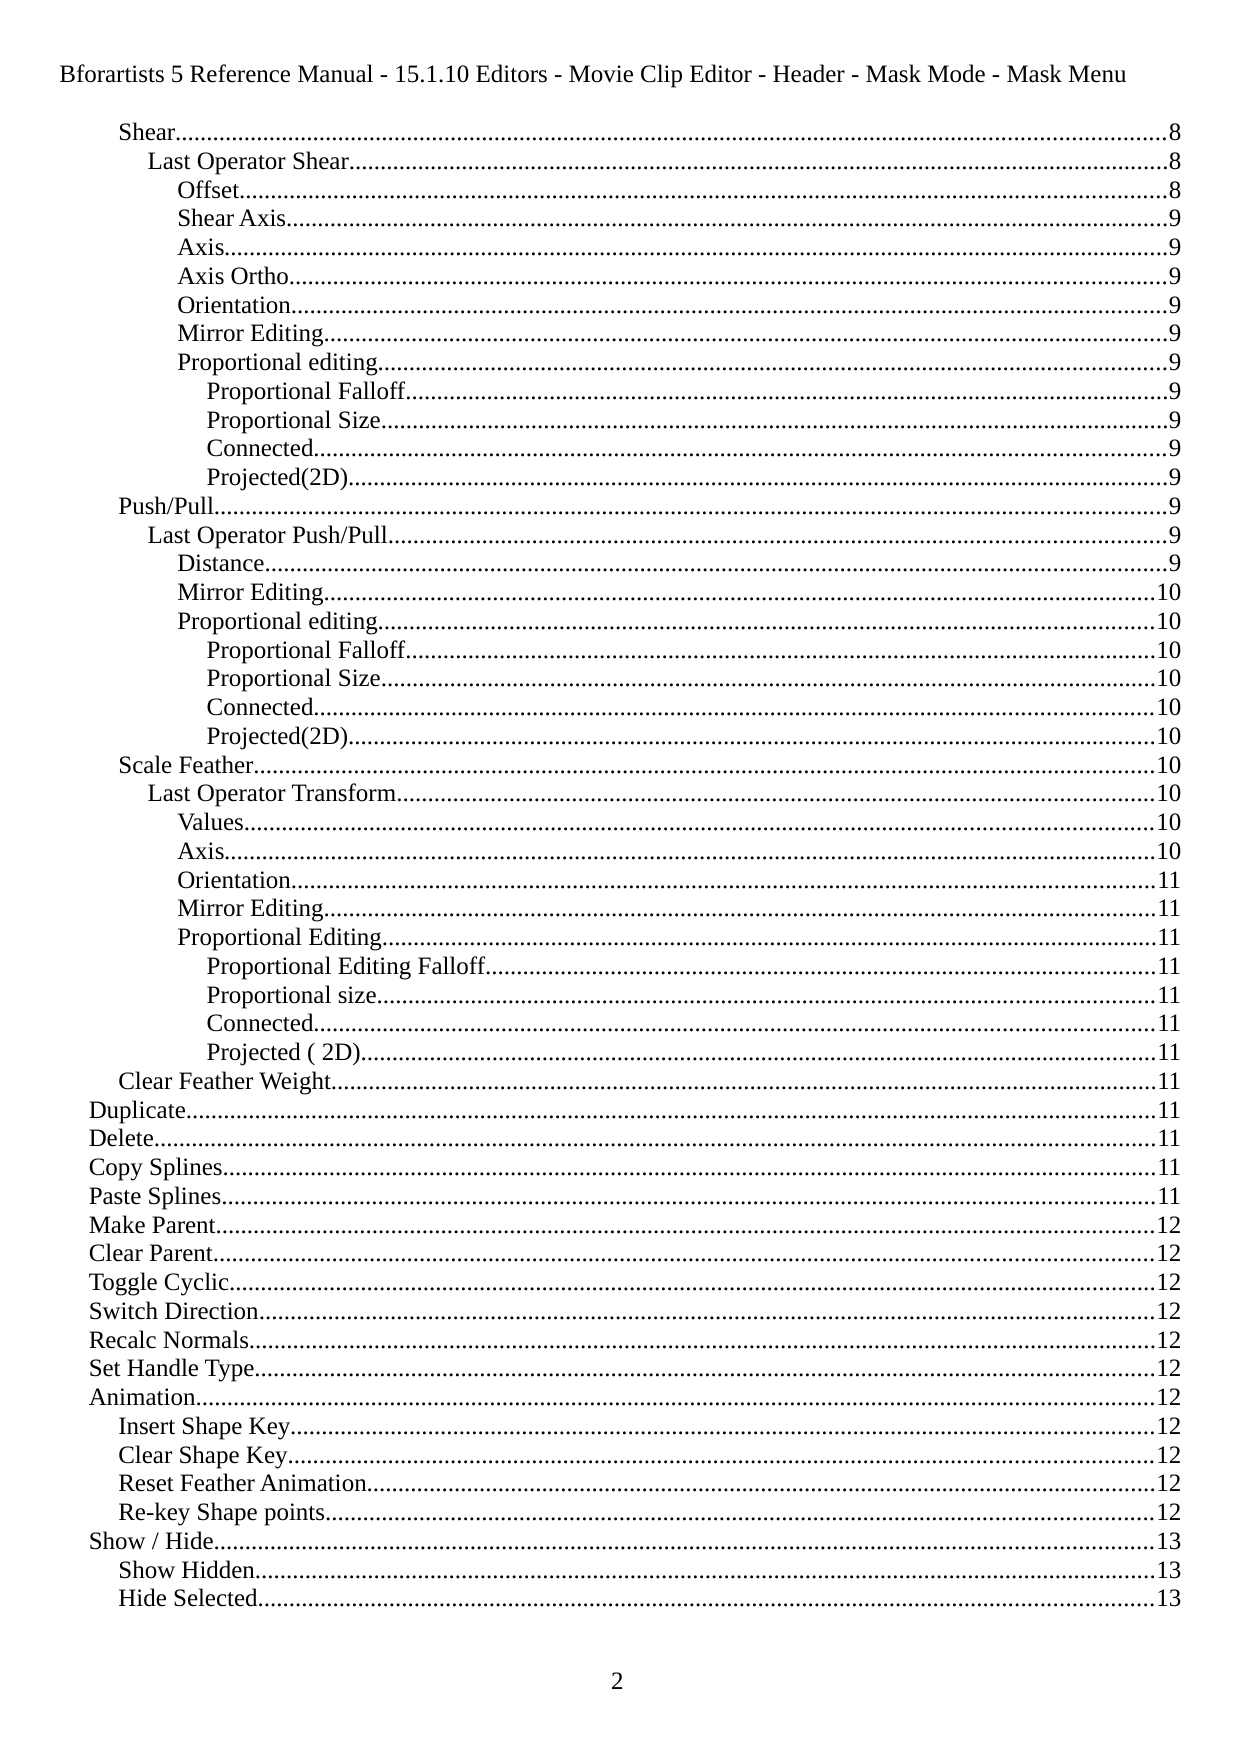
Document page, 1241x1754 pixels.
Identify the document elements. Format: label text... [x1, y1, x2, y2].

text Values 10 [177, 807, 1181, 836]
text Shear 8 [118, 117, 1181, 146]
text Projected ( 2D) 11 [206, 1037, 1181, 1066]
text Recalc Normals 12 [88, 1325, 1181, 1353]
text Copy Splines 11 [88, 1152, 1181, 1181]
text Connected 11 [206, 1008, 1181, 1037]
text Make Parent 12 [88, 1210, 1181, 1238]
text Last Operator Push/Pull 9 [147, 520, 1181, 548]
text Distance 9 [177, 548, 1181, 577]
text Push/Pull 9 [118, 491, 1181, 520]
text Axis Ortho 9 [177, 261, 1181, 290]
text Animation 12 [88, 1382, 1181, 1411]
text Offset 8 [177, 175, 1181, 203]
text Connected 10 [206, 692, 1181, 721]
text Hide Selected 13 [118, 1583, 1181, 1612]
text Axis 10 [177, 836, 1181, 865]
text Clear Feather Weight 11 [118, 1066, 1181, 1095]
text Clear Parent 12 [88, 1238, 1181, 1267]
text Axis 9 [177, 232, 1181, 261]
text Proportional editing 9 [177, 347, 1181, 376]
text Shear Axis 9 [177, 203, 1181, 232]
text Proportional Editing Falloff 11 [206, 951, 1181, 980]
text Paste Splines 11 [88, 1181, 1181, 1210]
text Orientation 11 [177, 865, 1181, 893]
text Mirror Editing 11 [177, 893, 1181, 922]
text Mirror Editing 10 [177, 577, 1181, 606]
text Proportional size 11 [206, 980, 1181, 1008]
text Proportional Size 9 [206, 405, 1181, 433]
text Proportional Falloff 10 [206, 635, 1181, 663]
text Connected 9 [206, 433, 1181, 462]
text Proportional Editing 11 [177, 922, 1181, 951]
text Re-key Shape points 12 [118, 1497, 1181, 1526]
text Proportional editing 10 [177, 606, 1181, 635]
text Delete 11 [88, 1123, 1181, 1152]
text Clear Shape Key 12 [118, 1440, 1181, 1468]
text Duplicate 11 [88, 1095, 1181, 1123]
text Toggle Cyclic 12 [88, 1267, 1181, 1296]
text Last Operator Shear 8 [147, 146, 1181, 175]
text Show / Hide 13 [88, 1526, 1181, 1555]
text Projected(2D) 10 [206, 721, 1181, 750]
text Proportional Falloff 9 [206, 376, 1181, 405]
text Proportional Size 10 [206, 663, 1181, 692]
text Projected(2D) 9 [206, 462, 1181, 491]
text Insert Shape Key 12 [118, 1411, 1181, 1440]
text Scale Feather 10 [118, 750, 1181, 778]
text Reset Feather Animation 12 [118, 1468, 1181, 1497]
text Show Hidden 13 [118, 1555, 1181, 1583]
text Mirror Editing 9 [177, 318, 1181, 347]
text Switch Direction 12 [88, 1296, 1181, 1325]
text Set Handle Type 12 [88, 1353, 1181, 1382]
text Last Operator Transform 10 [147, 778, 1181, 807]
text Orientation 9 [177, 290, 1181, 318]
